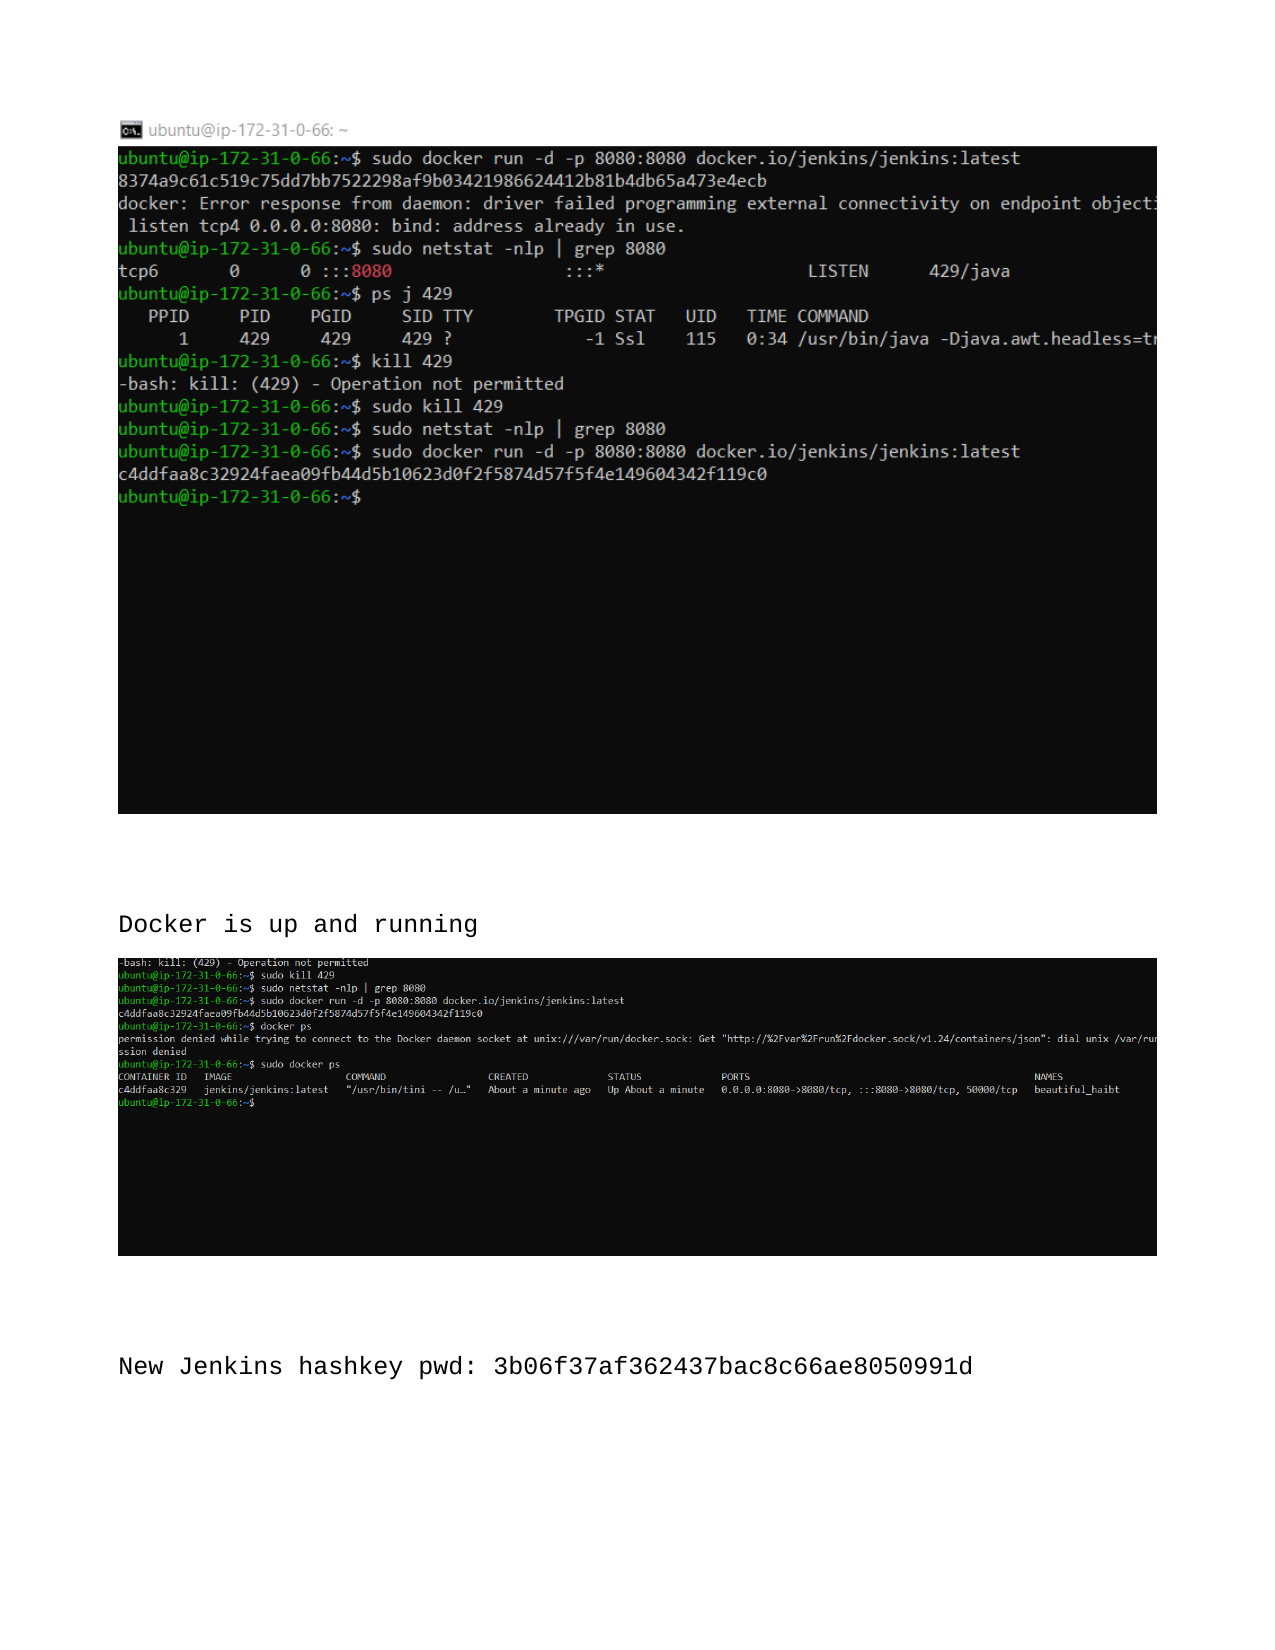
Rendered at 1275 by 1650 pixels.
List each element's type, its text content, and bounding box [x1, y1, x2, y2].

text Docker is up and running [118, 912, 1157, 940]
picture [118, 958, 1157, 1256]
picture [118, 118, 1157, 814]
text New Jenkins hashkey pwd: 3b06f37af362437bac8c66ae8050991d [118, 1353, 1157, 1382]
